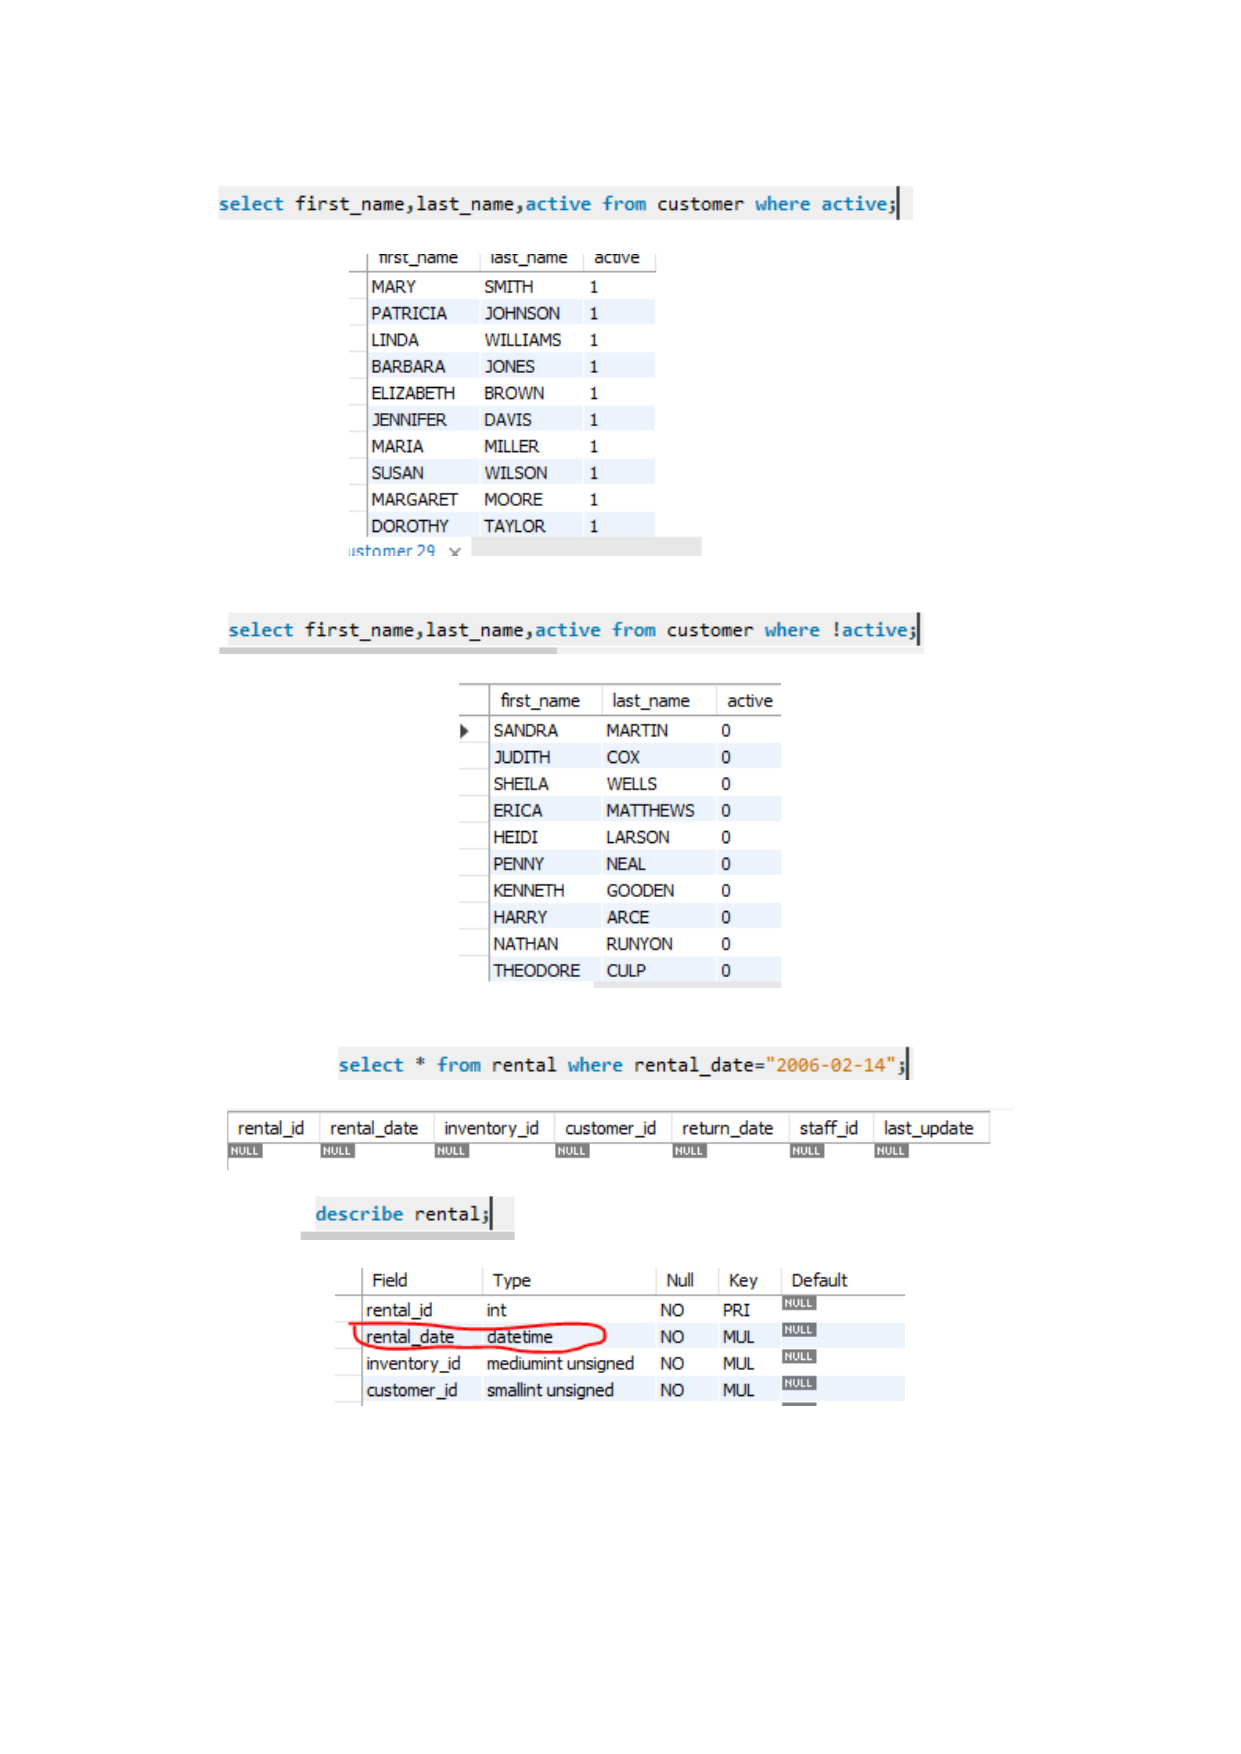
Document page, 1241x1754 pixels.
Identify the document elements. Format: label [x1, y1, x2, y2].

picture [227, 1108, 1014, 1188]
picture [300, 1195, 515, 1240]
picture [335, 1268, 906, 1406]
picture [348, 254, 702, 556]
picture [459, 682, 782, 988]
picture [214, 180, 914, 225]
picture [219, 608, 924, 654]
picture [326, 1045, 914, 1080]
